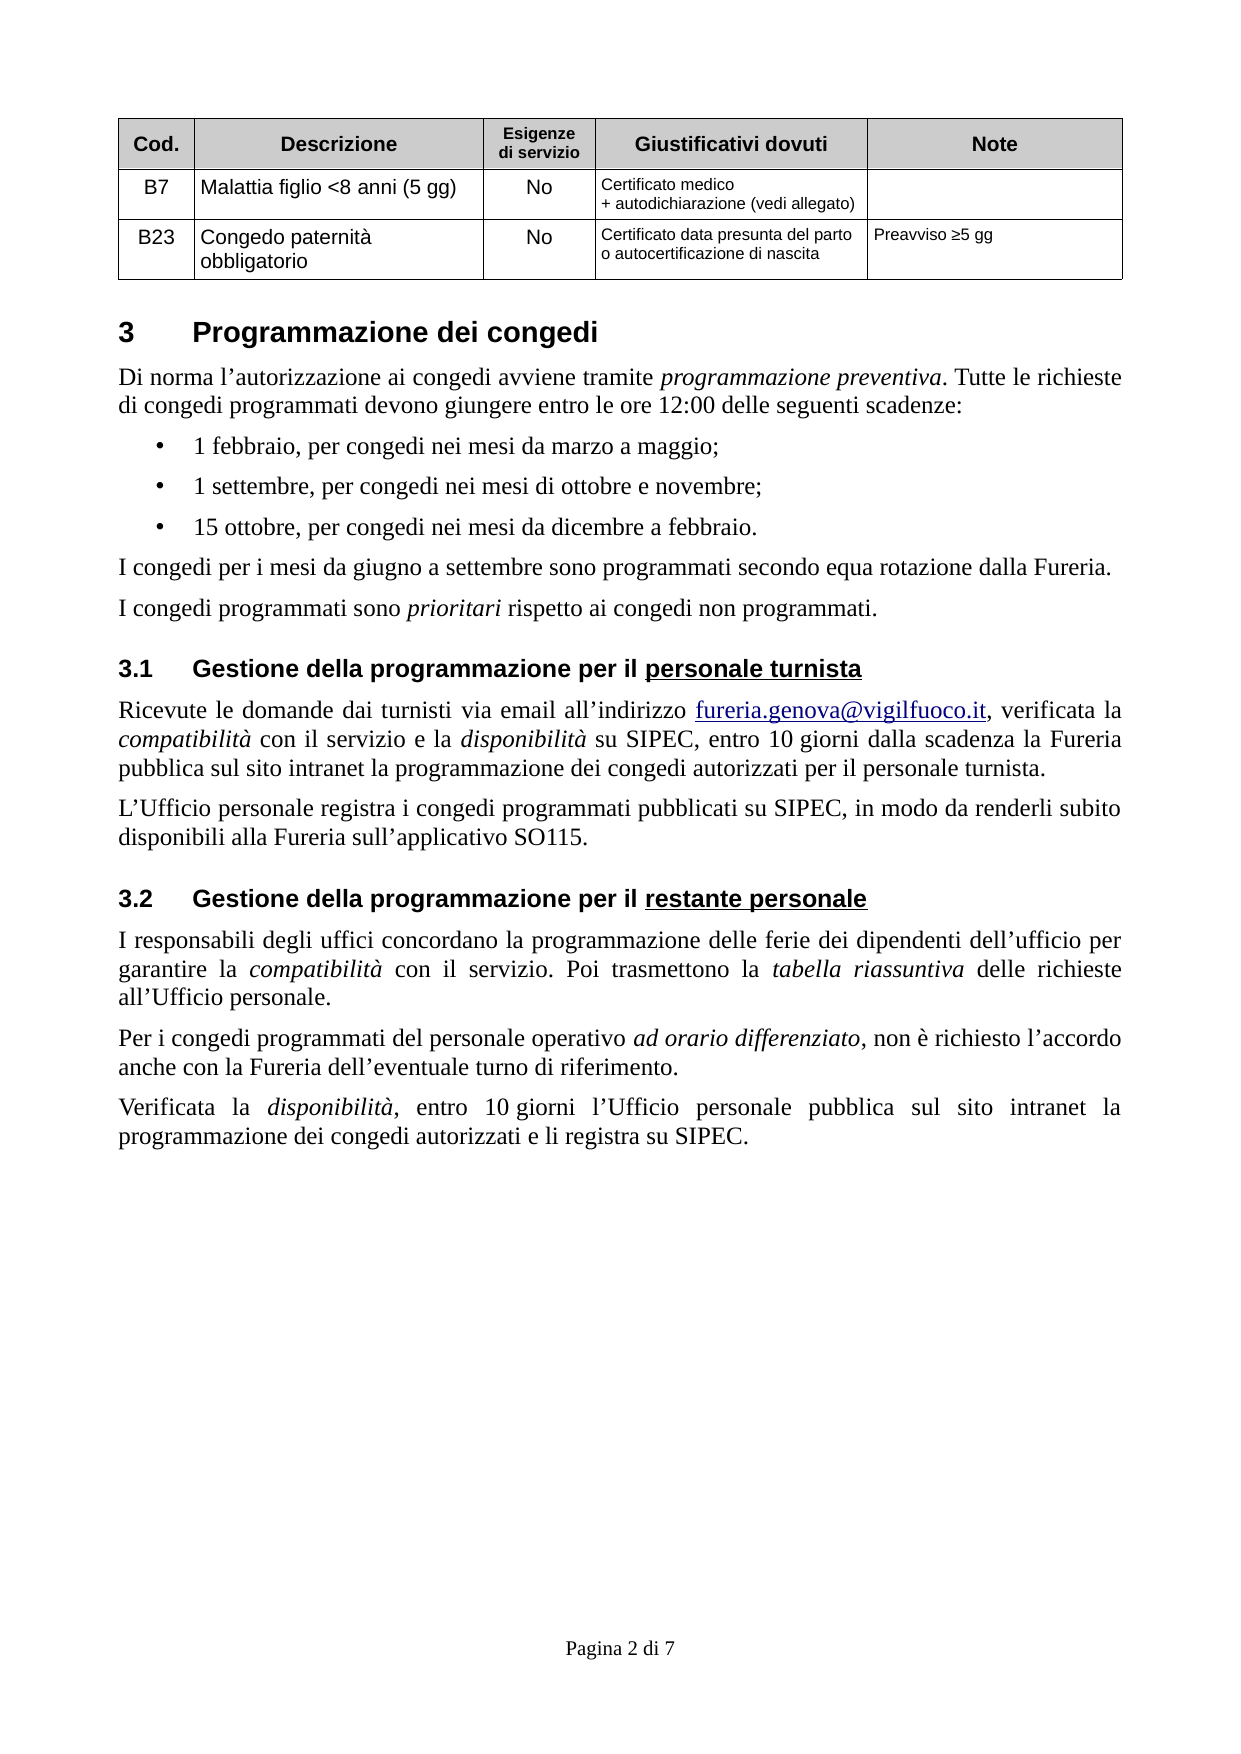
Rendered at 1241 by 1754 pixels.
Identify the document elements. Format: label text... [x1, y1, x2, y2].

table_header Descrizione [195, 119, 483, 168]
table_cell No [484, 170, 595, 219]
table_cell No [484, 220, 595, 279]
table_cell Preavviso ≥5 gg [868, 220, 1122, 279]
list 15 ottobre, per congedi nei mesi da dicembre a febbraio. [156, 512, 1122, 541]
table_cell Malattia figlio <8 anni (5 gg) [195, 170, 483, 219]
table_cell Certificato medico + autodichiarazione (vedi allegato) [596, 170, 867, 219]
subtitle Gestione della programmazione per il personale turnista [118, 654, 1122, 683]
table_cell B23 [119, 220, 194, 279]
table_cell Congedo paternità obbligatorio [195, 220, 483, 279]
text L’Ufficio personale registra i congedi programmati pubblicati su SIPEC, in modo da renderli subito disponibili alla Fureria sull’applicativo SO115. [118, 793, 1122, 851]
table_header Note [868, 119, 1122, 168]
text Di norma l’autorizzazione ai congedi avviene tramite programmazione preventiva. Tutte le richieste di congedi programmati devono giungere entro le ore 12:00 delle seguenti scadenze: [118, 362, 1122, 419]
text I congedi per i mesi da giugno a settembre sono programmati secondo equa rotazione dalla Fureria. [118, 552, 1122, 581]
table_header Cod. [119, 119, 194, 168]
subtitle Programmazione dei congedi [118, 316, 1122, 349]
table_cell [868, 170, 1122, 219]
list 1 settembre, per congedi nei mesi di ottobre e novembre; [156, 471, 1122, 500]
table_header Giustificativi dovuti [596, 119, 867, 168]
list 1 febbraio, per congedi nei mesi da marzo a maggio; [156, 431, 1122, 459]
text I congedi programmati sono prioritari rispetto ai congedi non programmati. [118, 593, 1122, 622]
text Per i congedi programmati del personale operativo ad orario differenziato, non è richiesto l’accordo anche con la Fureria dell’eventuale turno di riferimento. [118, 1023, 1122, 1080]
table_header Esigenze di servizio [484, 119, 595, 168]
text I responsabili degli uffici concordano la programmazione delle ferie dei dipendenti dell’ufficio per garantire la compatibilità con il servizio. Poi trasmettono la tabella riassuntiva delle richieste all’Ufficio personale. [118, 925, 1122, 1011]
text Verificata la disponibilità, entro 10 giorni l’Ufficio personale pubblica sul sito intranet la programmazione dei congedi autorizzati e li registra su SIPEC. [118, 1092, 1122, 1150]
table_cell B7 [119, 170, 194, 219]
subtitle Gestione della programmazione per il restante personale [118, 884, 1122, 912]
text Ricevute le domande dai turnisti via email all’indirizzo fureria.genova@vigilfuoco.it, verificata la compatibilità con il servizio e la disponibilità su SIPEC, entro 10 giorni dalla scadenza la Fureria pubblica sul sito intranet la programmazione dei congedi autorizzati per il personale turnista. [118, 696, 1122, 782]
table_cell Certificato data presunta del parto o autocertificazione di nascita [596, 220, 867, 279]
